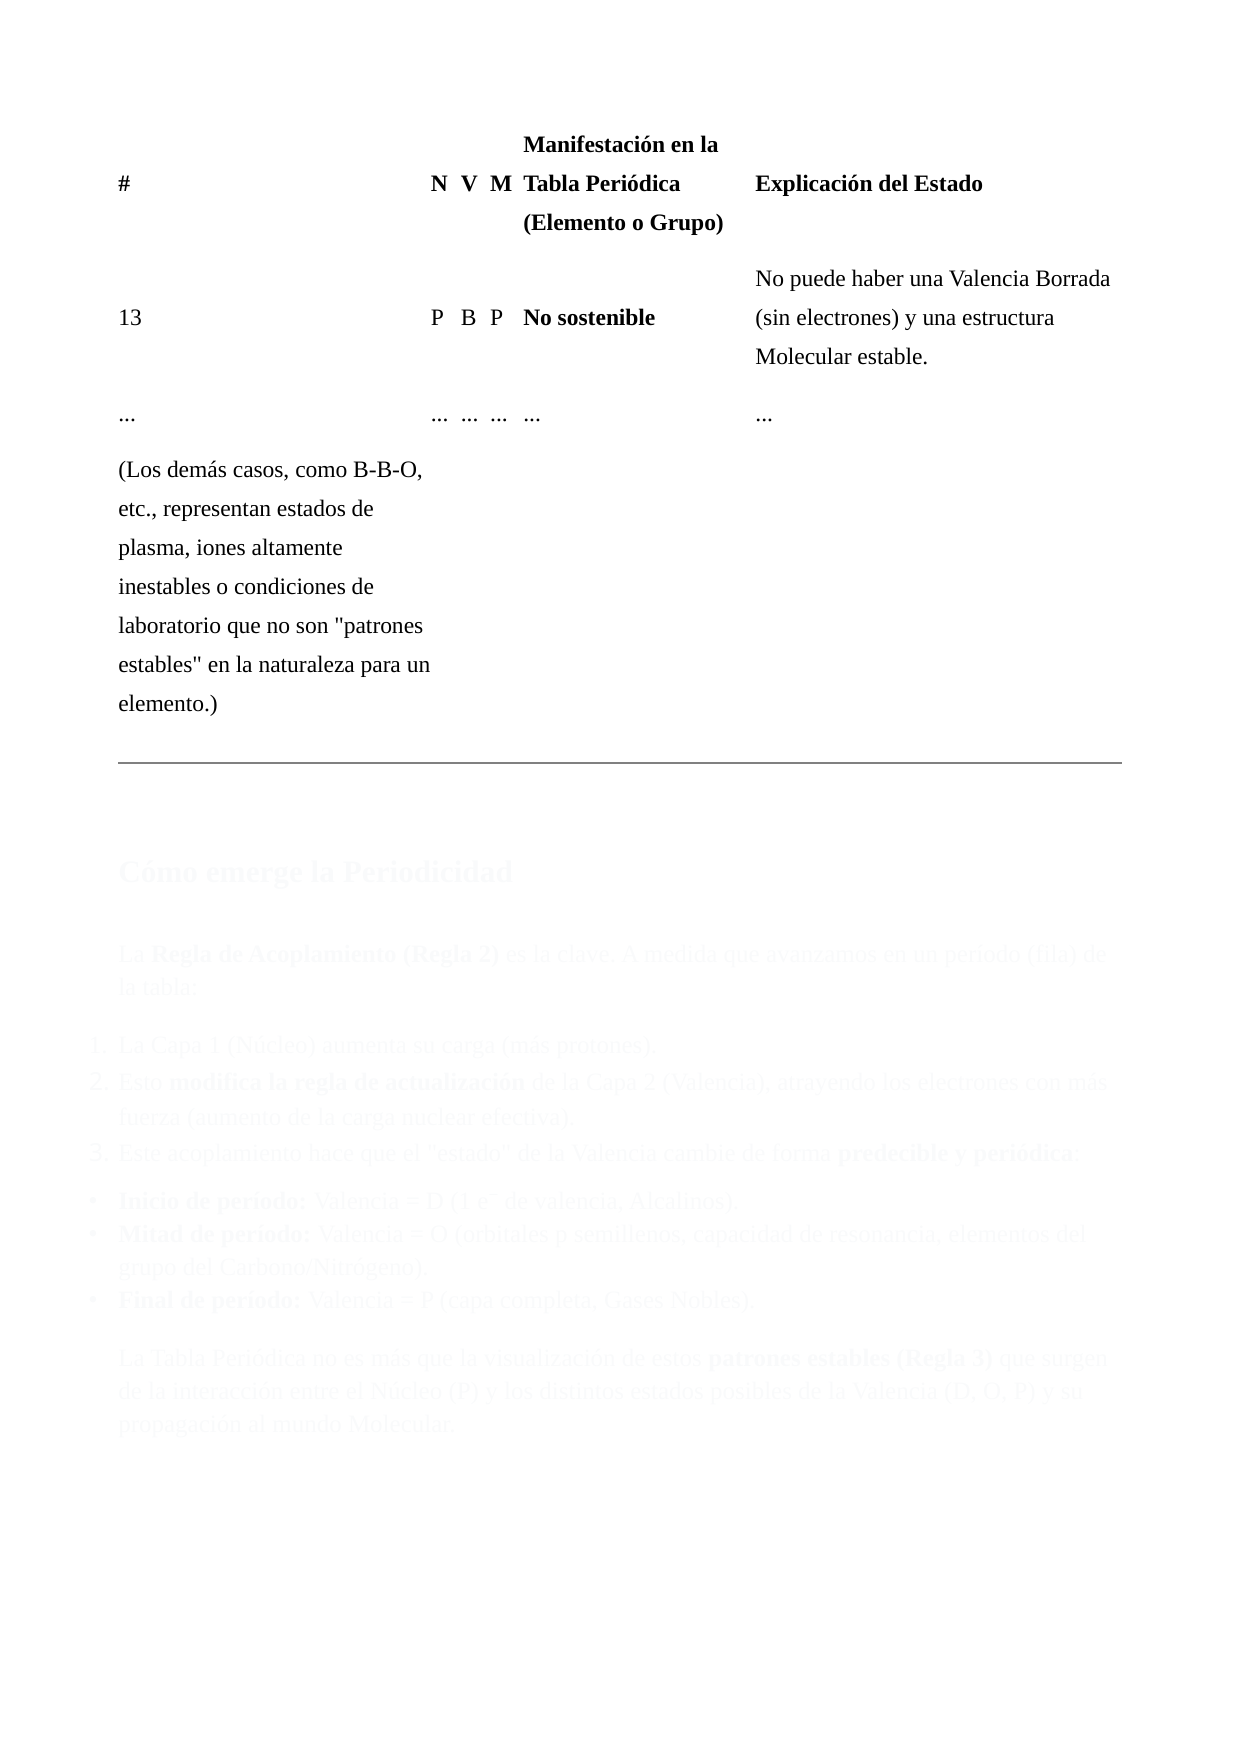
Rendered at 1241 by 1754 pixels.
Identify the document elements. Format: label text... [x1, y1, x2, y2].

table_cell [523, 443, 755, 732]
table_cell No sostenible [523, 253, 755, 385]
table_cell No puede haber una Valencia Borrada (sin electrones) y una estructura Molecular estable. [755, 253, 1122, 385]
table_cell ... [490, 387, 523, 442]
table_header Manifestación en la Tabla Periódica (Elemento o Grupo) [523, 118, 755, 251]
text La Regla de Acoplamiento (Regla 2) es la clave. A medida que avanzamos en un período (fila) de la tabla: [118, 939, 1122, 1001]
table_cell B [461, 253, 490, 385]
table_cell ... [523, 387, 755, 442]
table_cell (Los demás casos, como B-B-O, etc., representan estados de plasma, iones altamente inestables o condiciones de laboratorio que no son "patrones estables" en la naturaleza para un elemento.) [118, 443, 431, 732]
table_header # [118, 118, 431, 251]
table_cell ... [431, 387, 461, 442]
table_cell P [490, 253, 523, 385]
table_cell [461, 443, 490, 732]
table_header Explicación del Estado [755, 118, 1122, 251]
list La Capa 1 (Núcleo) aumenta su carga (más protones). [118, 1030, 1122, 1059]
list Mitad de período: Valencia = O (orbitales p semillenos, capacidad de resonancia, elementos del grupo del Carbono/Nitrógeno). [118, 1219, 1122, 1281]
list Final de período: Valencia = P (capa completa, Gases Nobles). [118, 1285, 1122, 1314]
table_cell 13 [118, 253, 431, 385]
table_cell ... [118, 387, 431, 442]
table_cell ... [461, 387, 490, 442]
subtitle Cómo emerge la Periodicidad [118, 842, 1122, 889]
table_cell [755, 443, 1122, 732]
table_header V [461, 118, 490, 251]
text La Tabla Periódica no es más que la visualización de estos patrones estables (Regla 3) que surgen de la interacción entre el Núcleo (P) y los distintos estados posibles de la Valencia (D, O, P) y su propagación al mundo Molecular. [118, 1343, 1122, 1438]
table_cell [490, 443, 523, 732]
table_header N [431, 118, 461, 251]
list Este acoplamiento hace que el "estado" de la Valencia cambie de forma predecible y periódica: [118, 1135, 1122, 1169]
table_cell P [431, 253, 461, 385]
table_cell ... [755, 387, 1122, 442]
list Inicio de período: Valencia = D (1 e⁻ de valencia, Alcalinos). [118, 1186, 1122, 1215]
list Esto modifica la regla de actualización de la Capa 2 (Valencia), atrayendo los electrones con más fuerza (aumento de la carga nuclear efectiva). [118, 1063, 1122, 1130]
table_cell [431, 443, 461, 732]
table_header M [490, 118, 523, 251]
